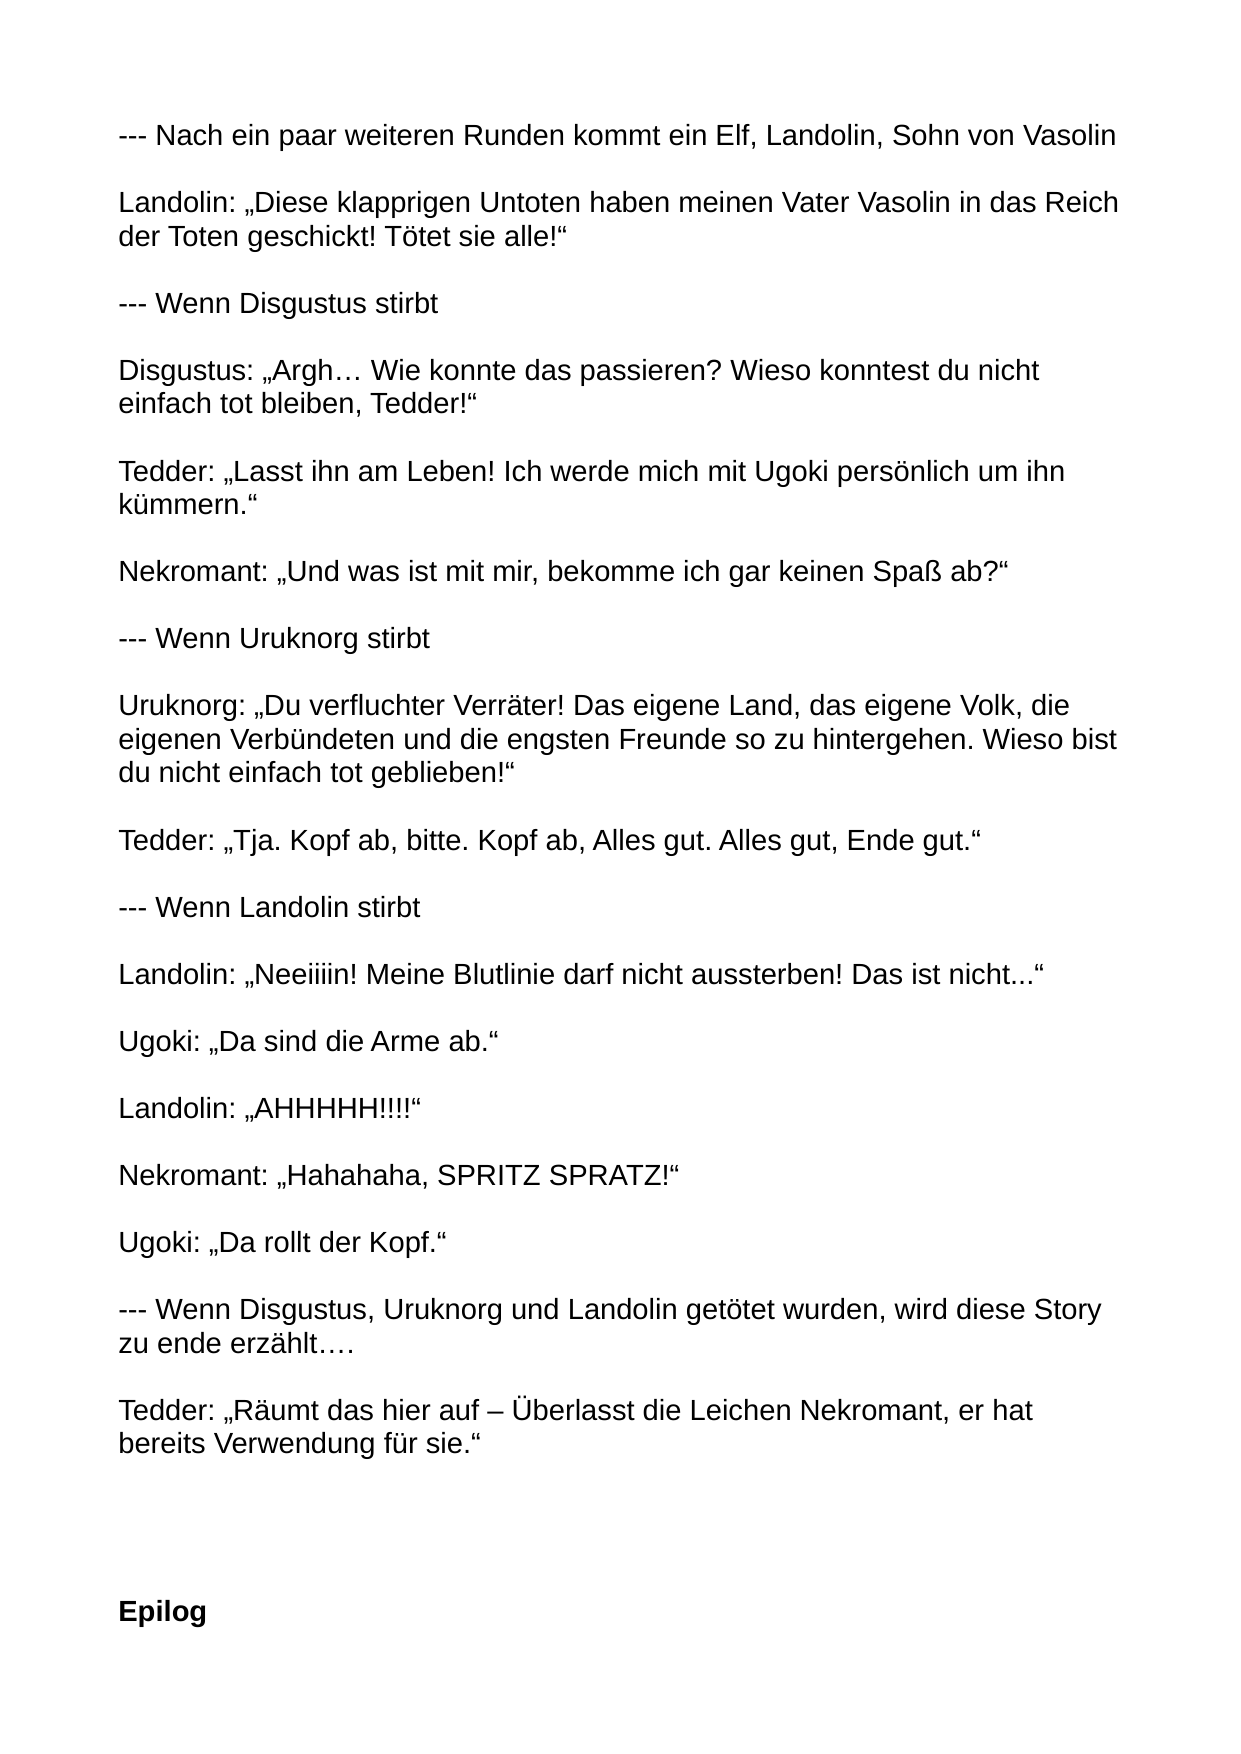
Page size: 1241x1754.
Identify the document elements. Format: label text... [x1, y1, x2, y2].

text --- Nach ein paar weiteren Runden kommt ein Elf, Landolin, Sohn von Vasolin [118, 118, 1122, 152]
text Landolin: „Diese klapprigen Untoten haben meinen Vater Vasolin in das Reich der Toten geschickt! Tötet sie alle!“ [118, 185, 1122, 252]
text --- Wenn Disgustus, Uruknorg und Landolin getötet wurden, wird diese Story zu ende erzählt…. [118, 1292, 1122, 1359]
text Nekromant: „Und was ist mit mir, bekomme ich gar keinen Spaß ab?“ [118, 554, 1122, 588]
text Tedder: „Räumt das hier auf – Überlasst die Leichen Nekromant, er hat bereits Verwendung für sie.“ [118, 1393, 1122, 1460]
text Tedder: „Tja. Kopf ab, bitte. Kopf ab, Alles gut. Alles gut, Ende gut.“ [118, 822, 1122, 856]
text Tedder: „Lasst ihn am Leben! Ich werde mich mit Ugoki persönlich um ihn kümmern.“ [118, 453, 1122, 521]
text Landolin: „AHHHHH!!!!“ [118, 1091, 1122, 1124]
text Ugoki: „Da sind die Arme ab.“ [118, 1024, 1122, 1057]
text Ugoki: „Da rollt der Kopf.“ [118, 1225, 1122, 1258]
text Epilog [118, 1594, 1122, 1627]
text Uruknorg: „Du verfluchter Verräter! Das eigene Land, das eigene Volk, die eigenen Verbündeten und die engsten Freunde so zu hintergehen. Wieso bist du nicht einfach tot geblieben!“ [118, 688, 1122, 789]
text --- Wenn Disgustus stirbt [118, 286, 1122, 319]
text Landolin: „Neeiiiin! Meine Blutlinie darf nicht aussterben! Das ist nicht...“ [118, 957, 1122, 990]
text Disgustus: „Argh… Wie konnte das passieren? Wieso konntest du nicht einfach tot bleiben, Tedder!“ [118, 353, 1122, 420]
text Nekromant: „Hahahaha, SPRITZ SPRATZ!“ [118, 1158, 1122, 1191]
text --- Wenn Landolin stirbt [118, 889, 1122, 923]
text --- Wenn Uruknorg stirbt [118, 621, 1122, 655]
